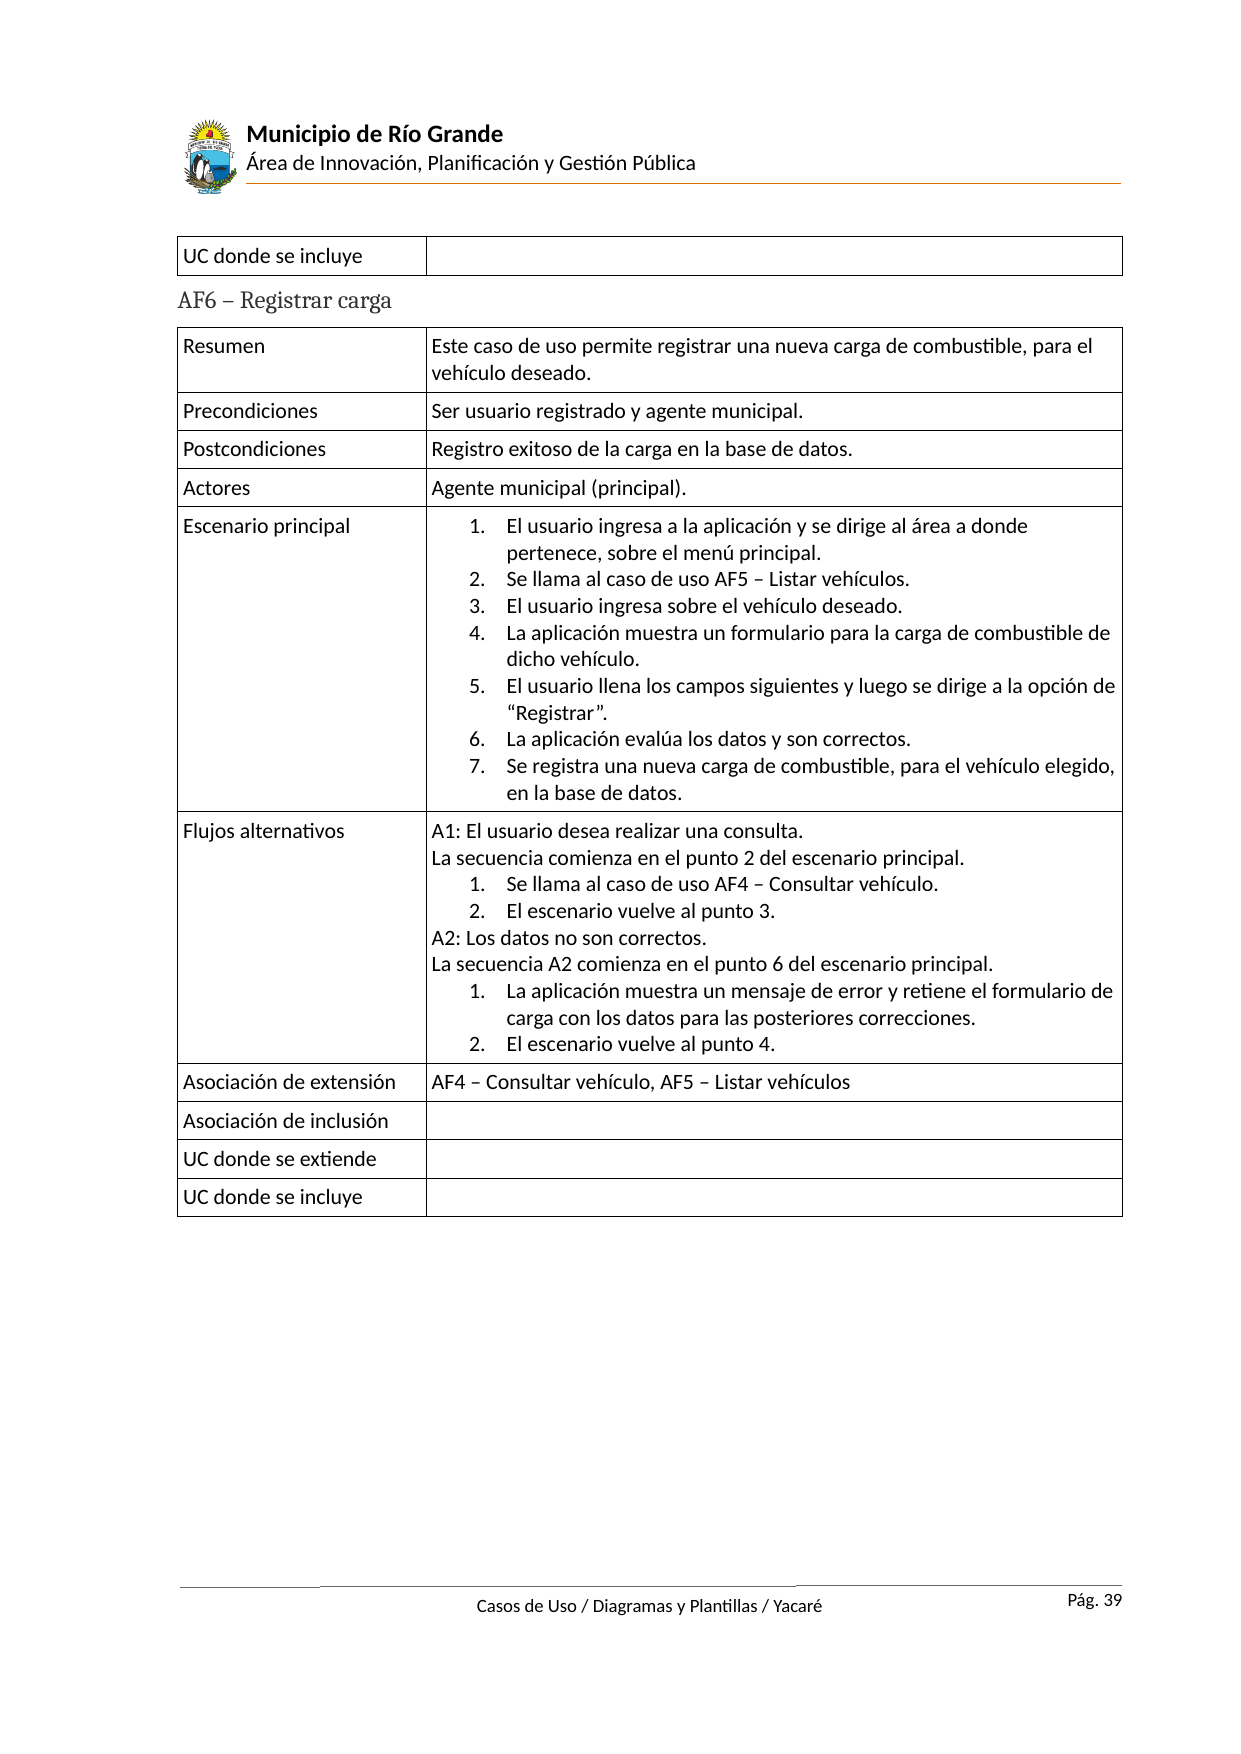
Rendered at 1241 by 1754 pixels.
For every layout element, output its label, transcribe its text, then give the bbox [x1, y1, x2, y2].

subtitle AF6 – Registrar carga [177, 286, 1122, 315]
table_cell UC donde se incluye [178, 1179, 426, 1216]
table_cell Postcondiciones [178, 431, 426, 468]
table_cell [427, 1140, 1122, 1177]
table_cell AF4 – Consultar vehículo, AF5 – Listar vehículos [427, 1064, 1122, 1101]
table_cell Asociación de extensión [178, 1064, 426, 1101]
table_cell UC donde se extiende [178, 1140, 426, 1177]
table_cell Ser usuario registrado y agente municipal. [427, 393, 1122, 430]
table_cell [427, 1102, 1122, 1139]
table_header Este caso de uso permite registrar una nueva carga de combustible, para el vehículo deseado. [427, 328, 1122, 392]
table_cell Escenario principal [178, 507, 426, 811]
table_cell El usuario ingresa a la aplicación y se dirige al área a donde pertenece, sobre el menú principal. Se llama al caso de uso AF5 – Listar vehículos. El usuario ingresa sobre el vehículo deseado. La aplicación muestra un formulario para la carga de combustible de dicho vehículo. El usuario llena los campos siguientes y luego se dirige a la opción de “Registrar”. La aplicación evalúa los datos y son correctos. Se registra una nueva carga de combustible, para el vehículo elegido, en la base de datos. [427, 507, 1122, 811]
table_cell Flujos alternativos [178, 812, 426, 1063]
table_cell Registro exitoso de la carga en la base de datos. [427, 431, 1122, 468]
table_cell Asociación de inclusión [178, 1102, 426, 1139]
table_cell Precondiciones [178, 393, 426, 430]
table_cell [427, 237, 1122, 274]
table_cell A1: El usuario desea realizar una consulta. La secuencia comienza en el punto 2 del escenario principal. Se llama al caso de uso AF4 – Consultar vehículo. El escenario vuelve al punto 3. A2: Los datos no son correctos. La secuencia A2 comienza en el punto 6 del escenario principal. La aplicación muestra un mensaje de error y retiene el formulario de carga con los datos para las posteriores correcciones. El escenario vuelve al punto 4. [427, 812, 1122, 1063]
table_cell UC donde se incluye [178, 237, 426, 274]
table_cell Agente municipal (principal). [427, 469, 1122, 506]
table_cell [427, 1179, 1122, 1216]
table_cell Actores [178, 469, 426, 506]
table_header Resumen [178, 328, 426, 392]
